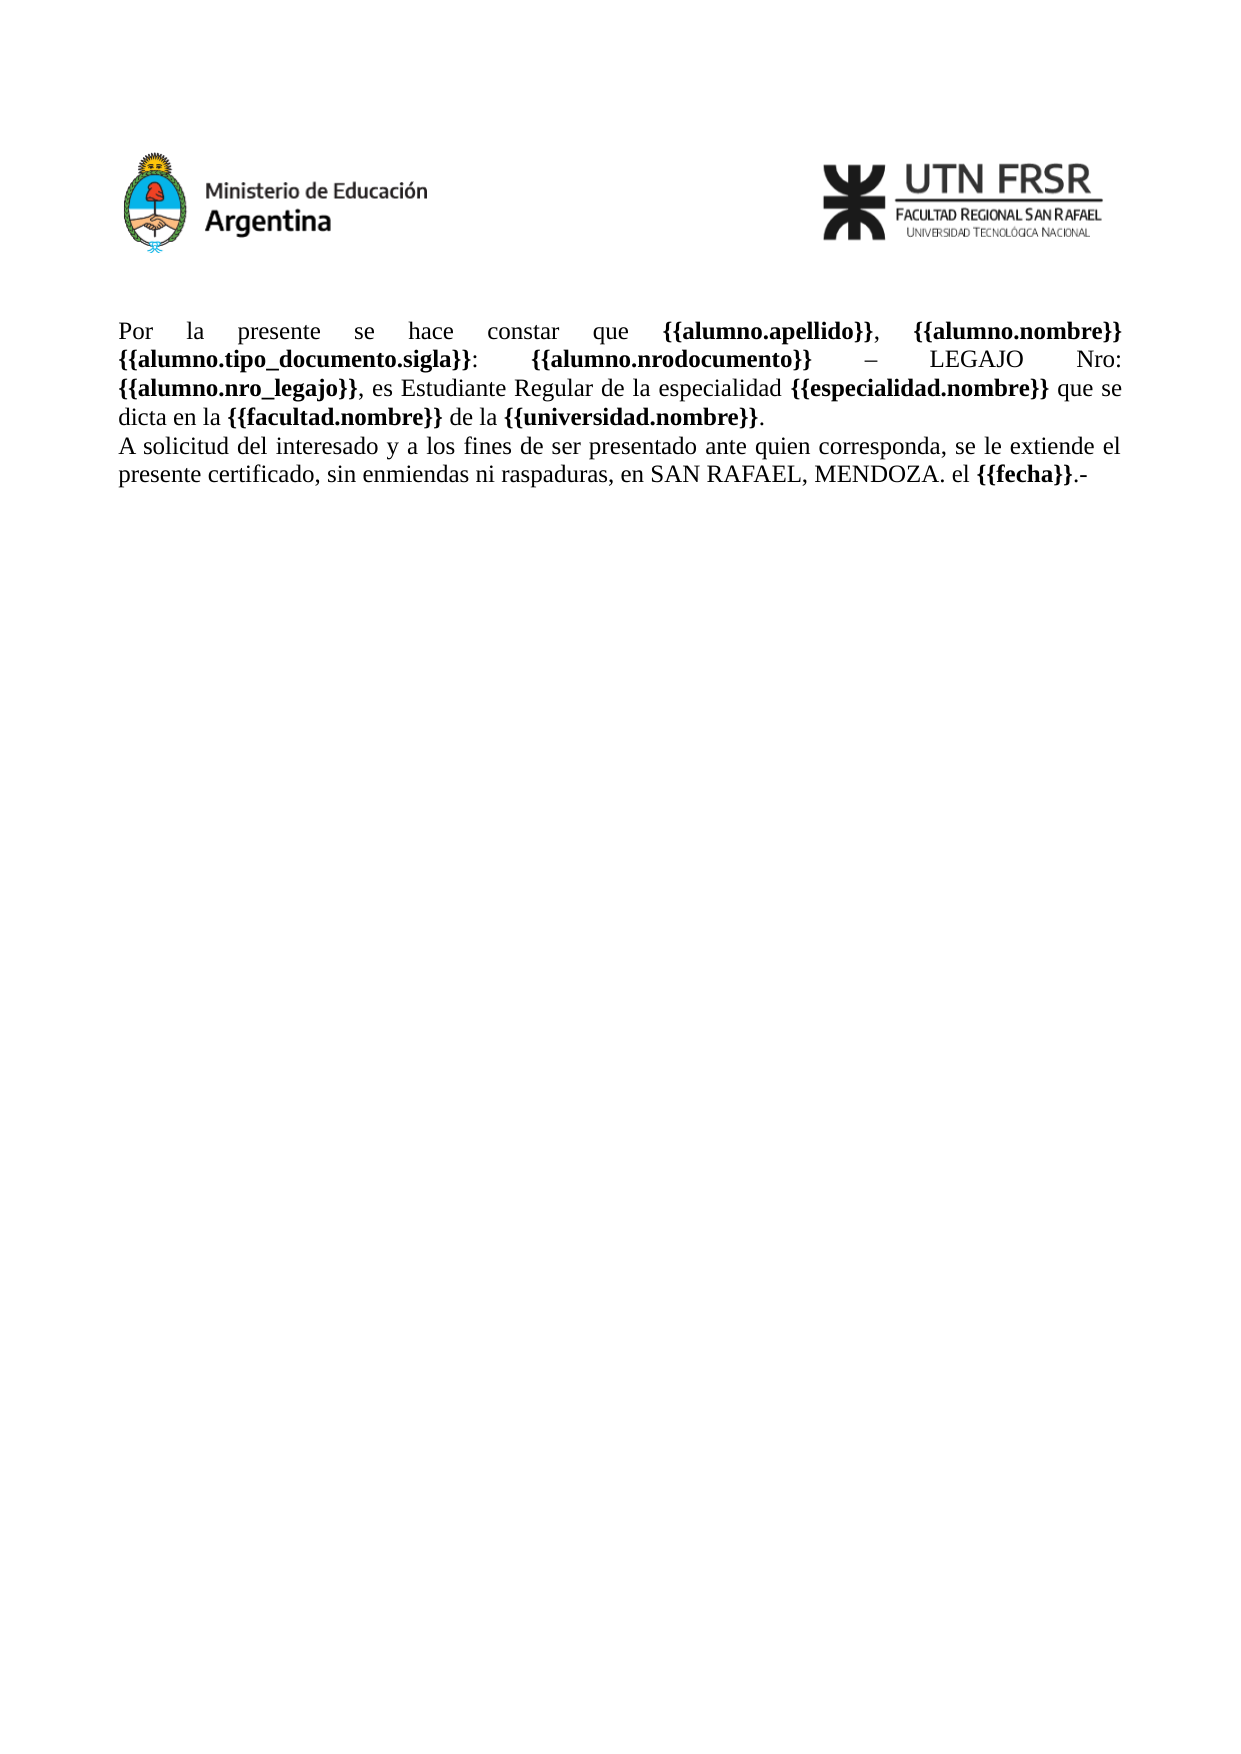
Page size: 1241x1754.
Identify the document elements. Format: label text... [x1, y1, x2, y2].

picture [123, 152, 428, 253]
table_header [620, 118, 1122, 287]
picture [812, 152, 1117, 253]
text Por la presente se hace constar que {{alumno.apellido}}, {{alumno.nombre}} {{alumno.tipo_documento.sigla}}: {{alumno.nrodocumento}} – LEGAJO Nro: {{alumno.nro_legajo}}, es Estudiante Regular de la especialidad {{especialidad.nombre}} que se dicta en la {{facultad.nombre}} de la {{universidad.nombre}}. [118, 316, 1122, 431]
table_header [118, 118, 620, 287]
text A solicitud del interesado y a los fines de ser presentado ante quien corresponda, se le extiende el presente certificado, sin enmiendas ni raspaduras, en SAN RAFAEL, MENDOZA. el {{fecha}}.- [118, 431, 1122, 488]
